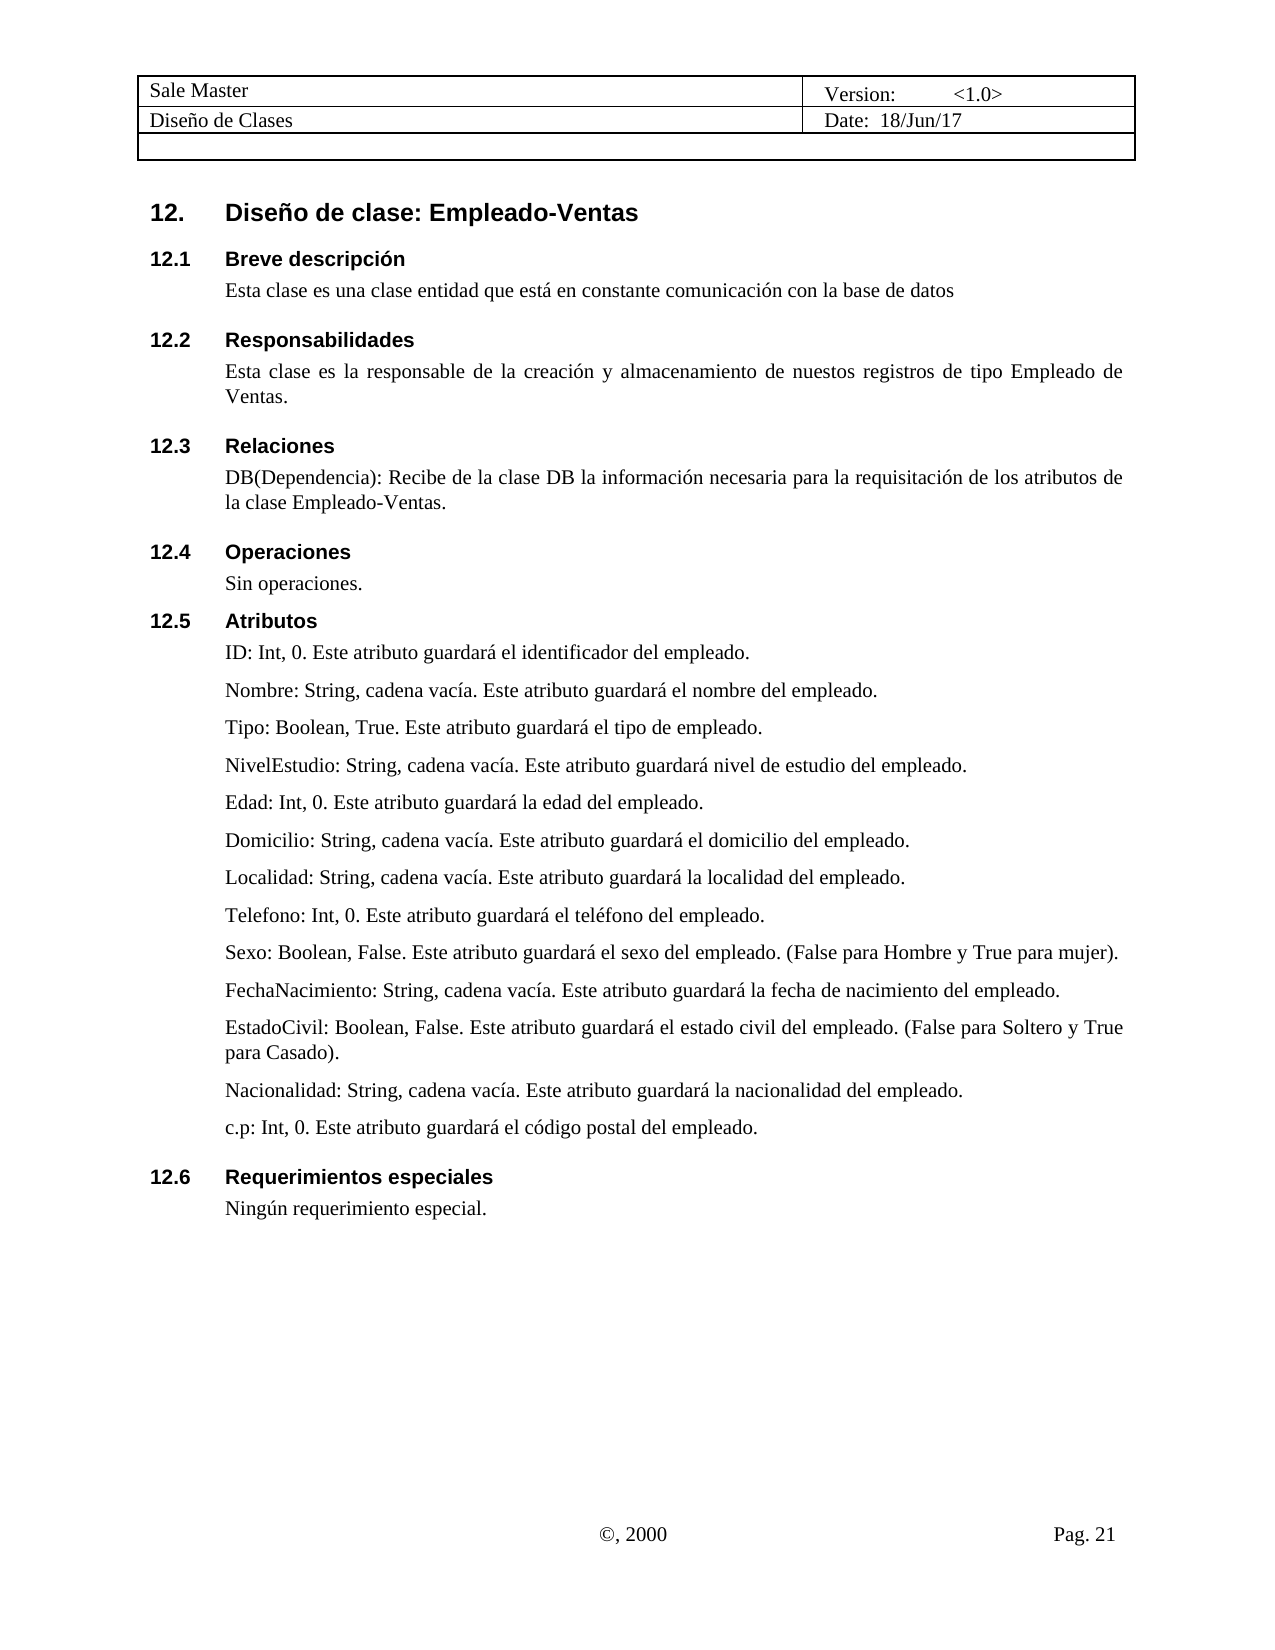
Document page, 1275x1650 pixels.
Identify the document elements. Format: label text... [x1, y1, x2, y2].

text FechaNacimiento: String, cadena vacía. Este atributo guardará la fecha de nacimiento del empleado. [225, 977, 1125, 1002]
text Domicilio: String, cadena vacía. Este atributo guardará el domicilio del empleado. [225, 827, 1125, 852]
text DB(Dependencia): Recibe de la clase DB la información necesaria para la requisitación de los atributos de la clase Empleado-Ventas. [225, 464, 1125, 514]
text Nacionalidad: String, cadena vacía. Este atributo guardará la nacionalidad del empleado. [225, 1077, 1125, 1102]
subtitle Requerimientos especiales [150, 1164, 1125, 1189]
text Telefono: Int, 0. Este atributo guardará el teléfono del empleado. [225, 902, 1125, 927]
text Esta clase es la responsable de la creación y almacenamiento de nuestos registros de tipo Empleado de Ventas. [225, 358, 1125, 408]
text c.p: Int, 0. Este atributo guardará el código postal del empleado. [225, 1114, 1125, 1139]
text EstadoCivil: Boolean, False. Este atributo guardará el estado civil del empleado. (False para Soltero y True para Casado). [225, 1014, 1125, 1064]
text Sin operaciones. [150, 570, 1125, 595]
text Tipo: Boolean, True. Este atributo guardará el tipo de empleado. [225, 714, 1125, 739]
text Nombre: String, cadena vacía. Este atributo guardará el nombre del empleado. [225, 677, 1125, 702]
text Sexo: Boolean, False. Este atributo guardará el sexo del empleado. (False para Hombre y True para mujer). [225, 939, 1125, 964]
subtitle Breve descripción [150, 245, 1125, 270]
text Ningún requerimiento especial. [225, 1195, 1125, 1220]
subtitle Diseño de clase: Empleado-Ventas [150, 198, 1125, 227]
subtitle Operaciones [150, 539, 1125, 564]
text Localidad: String, cadena vacía. Este atributo guardará la localidad del empleado. [225, 864, 1125, 889]
text ID: Int, 0. Este atributo guardará el identificador del empleado. [225, 639, 1125, 664]
text NivelEstudio: String, cadena vacía. Este atributo guardará nivel de estudio del empleado. [225, 752, 1125, 777]
subtitle Relaciones [150, 433, 1125, 458]
subtitle Atributos [150, 608, 1125, 633]
subtitle Responsabilidades [150, 327, 1125, 352]
text Edad: Int, 0. Este atributo guardará la edad del empleado. [225, 789, 1125, 814]
text Esta clase es una clase entidad que está en constante comunicación con la base de datos [225, 277, 1125, 302]
